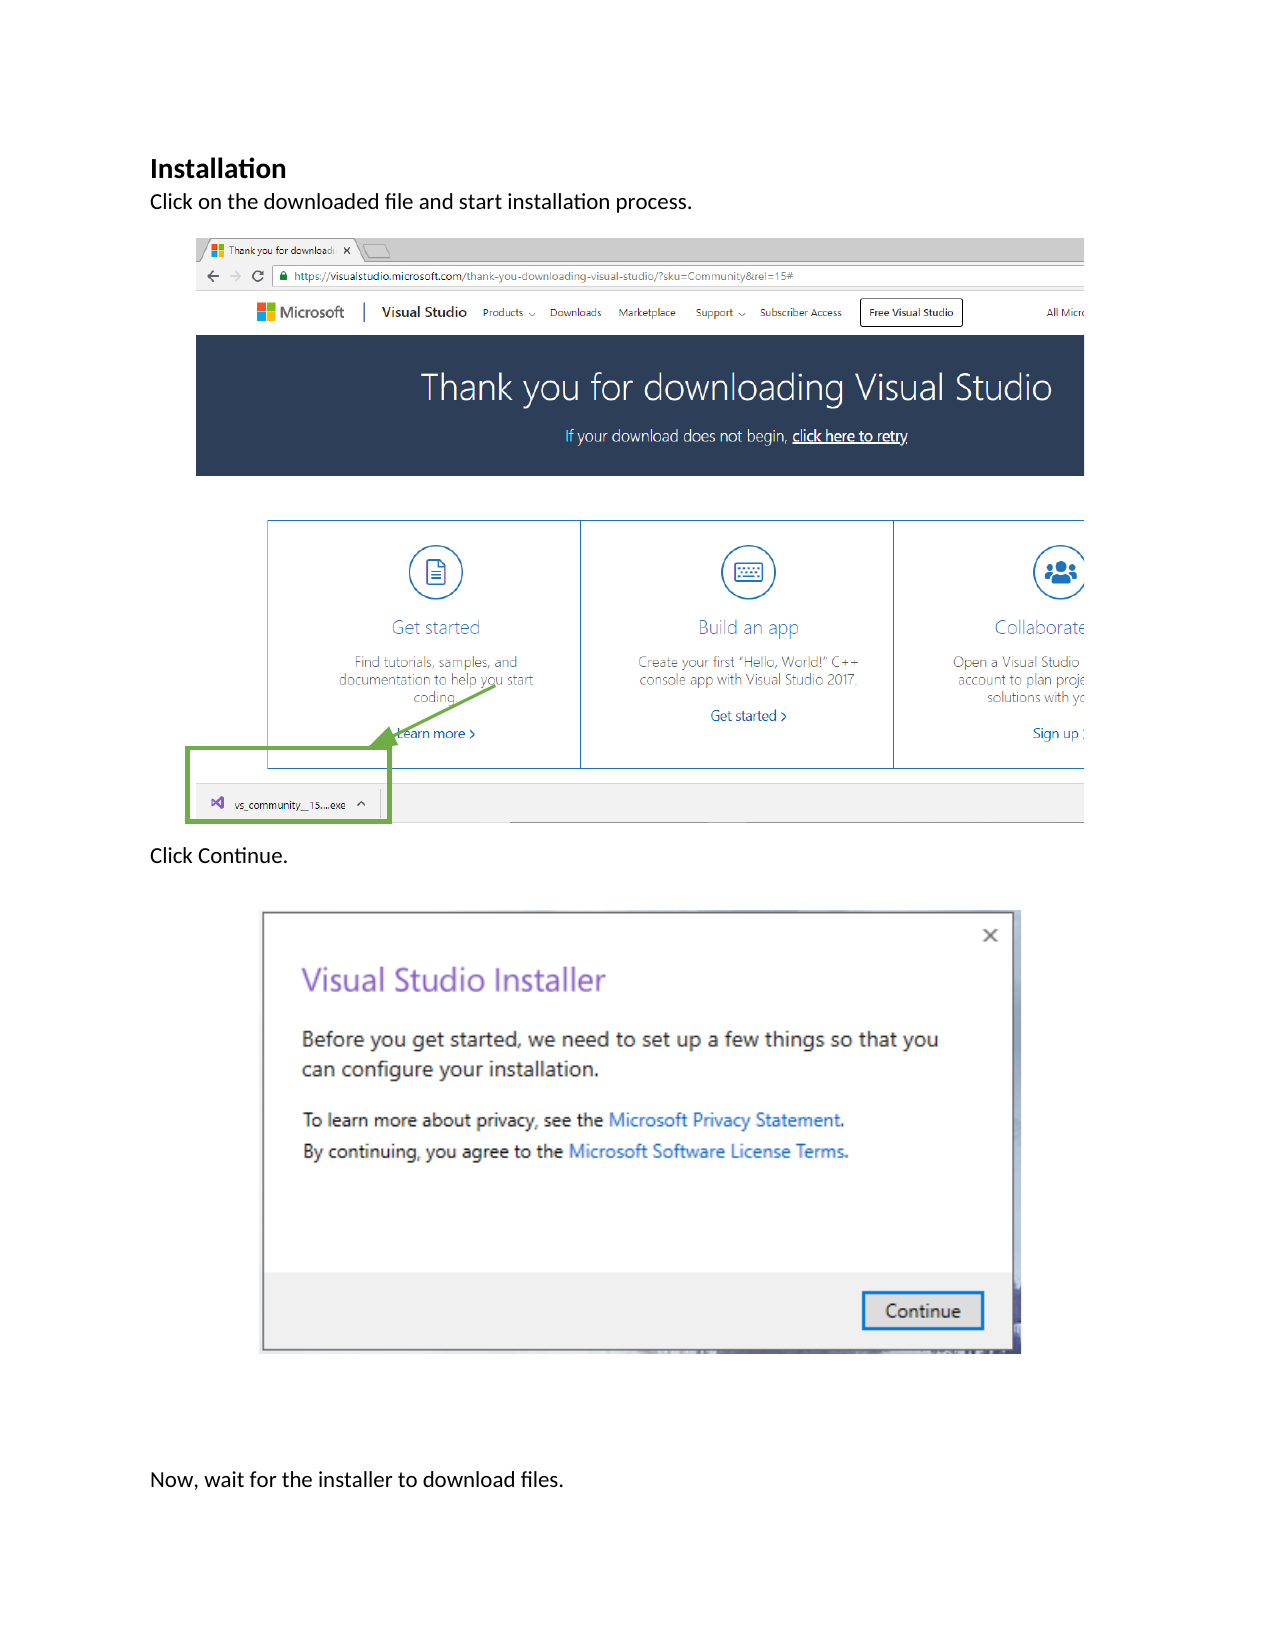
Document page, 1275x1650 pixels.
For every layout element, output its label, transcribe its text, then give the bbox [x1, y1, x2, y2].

picture [196, 750, 387, 819]
picture [258, 910, 1022, 1354]
text Installation Click on the downloaded file and start installation process. [150, 150, 1125, 216]
picture [196, 238, 1085, 823]
text Click Continue. [150, 841, 1125, 869]
text Now, wait for the installer to download files. [150, 1465, 1125, 1493]
